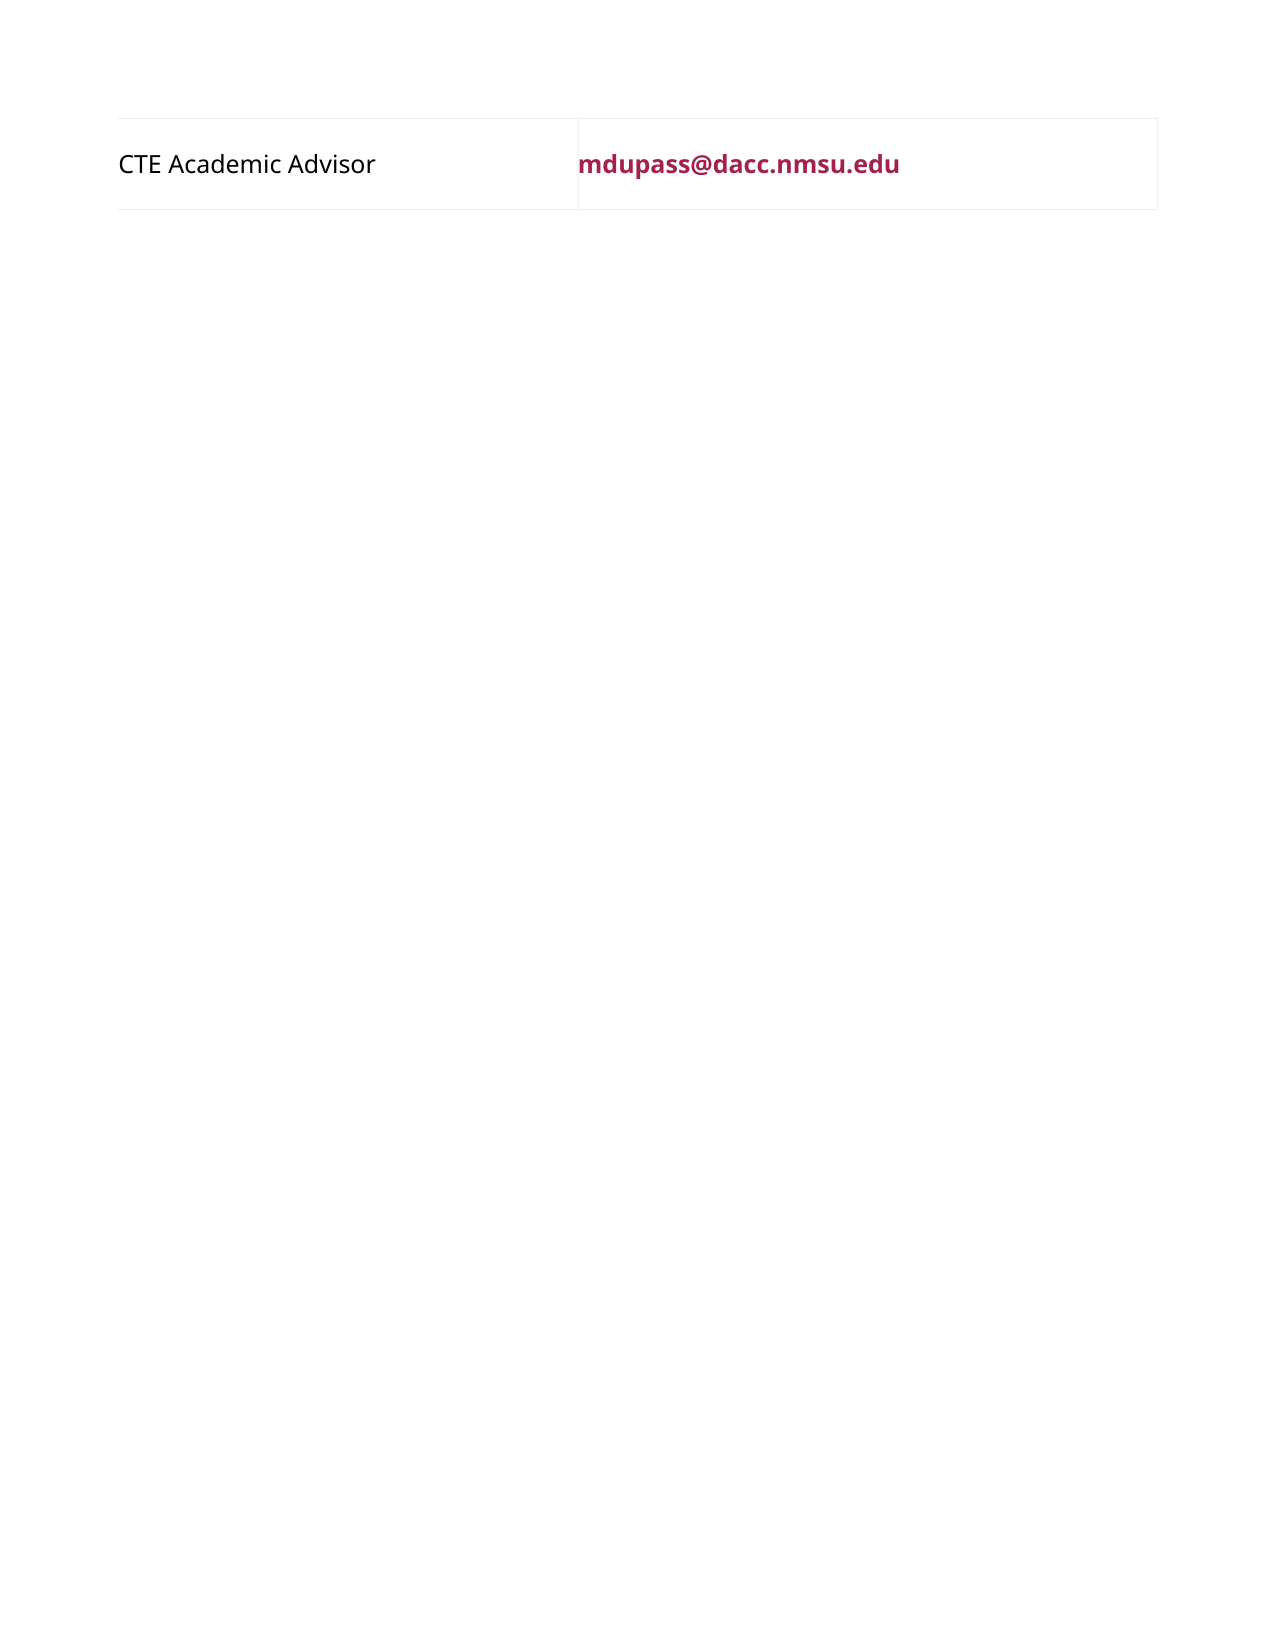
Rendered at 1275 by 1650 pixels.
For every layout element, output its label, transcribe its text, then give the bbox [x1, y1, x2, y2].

table_header CTE Academic Advisor [118, 119, 578, 208]
table_header mdupass@dacc.nmsu.edu [579, 119, 1157, 208]
